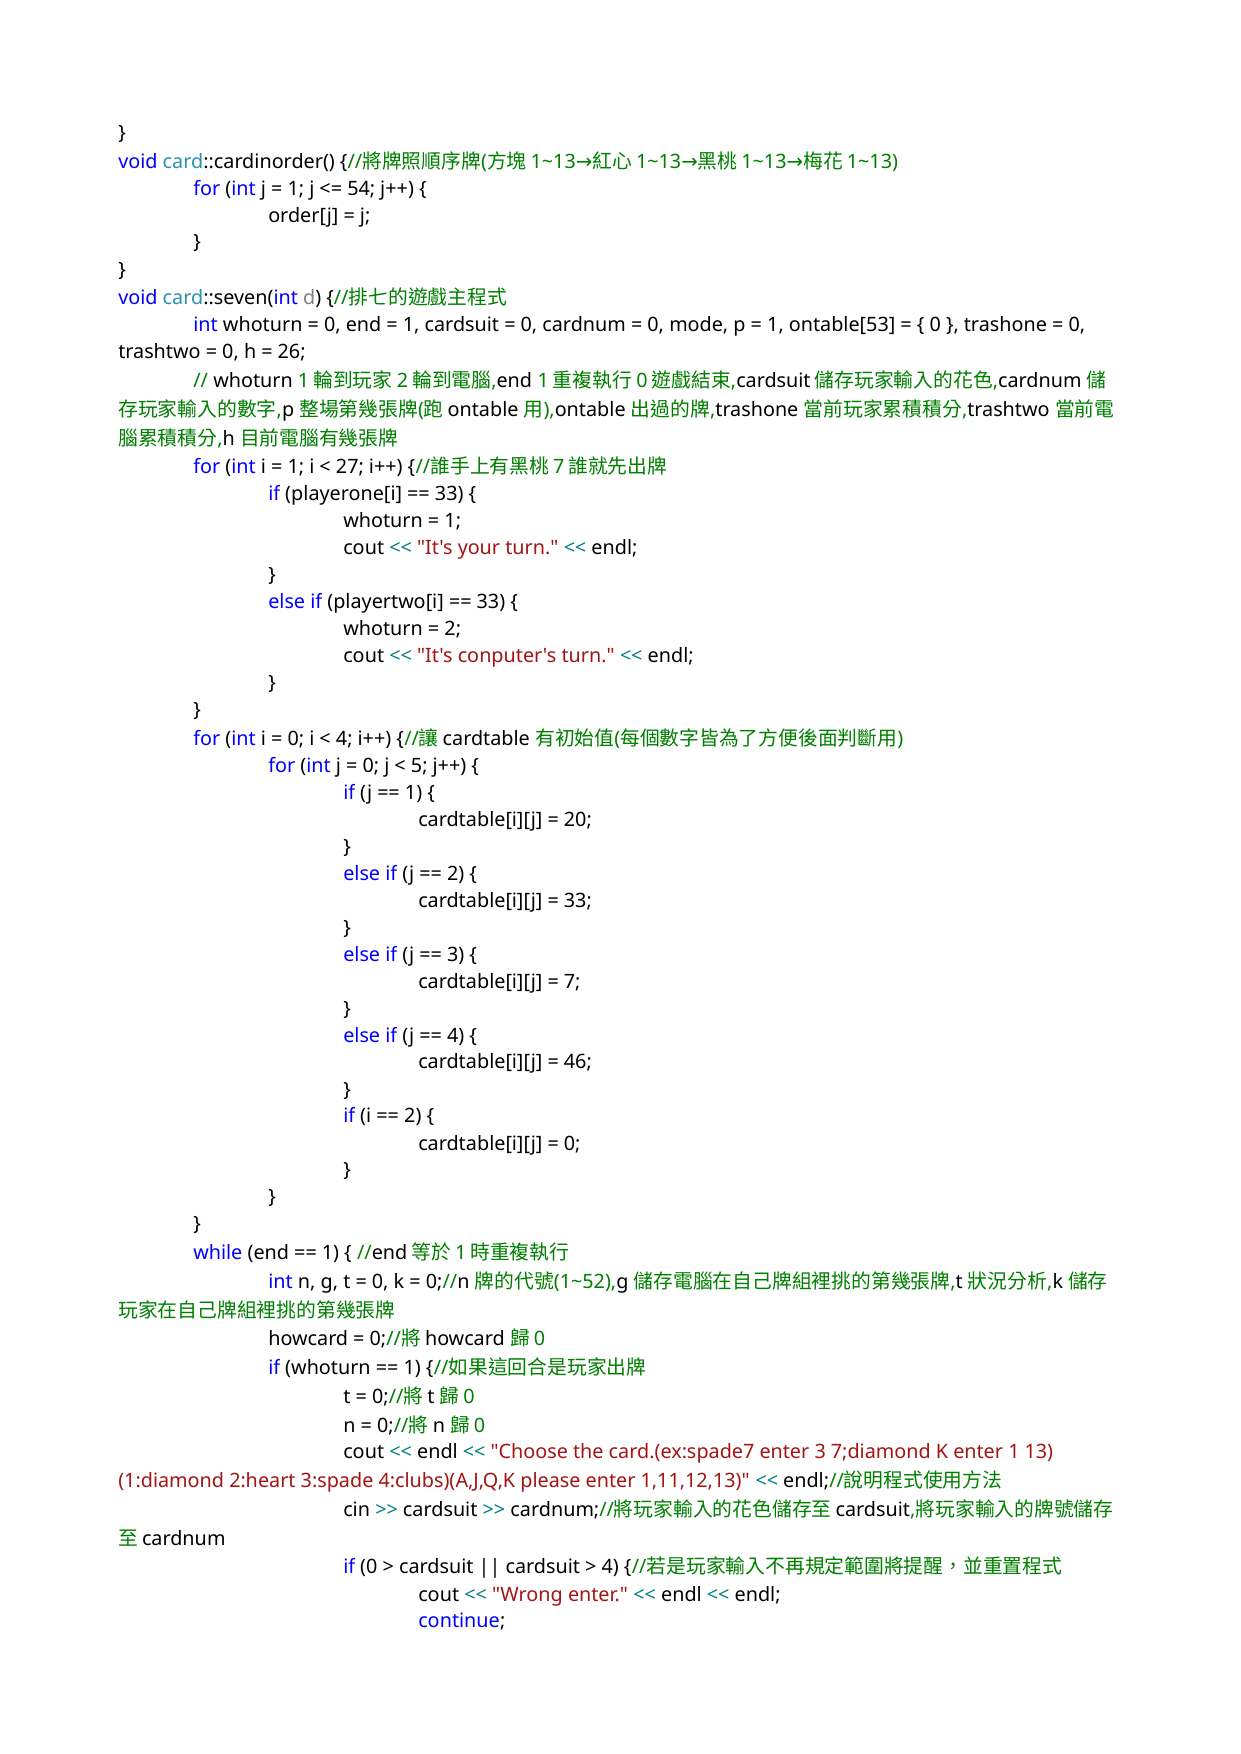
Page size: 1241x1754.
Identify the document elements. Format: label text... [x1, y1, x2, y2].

text } [118, 832, 1122, 859]
text cin >> cardsuit >> cardnum;//將玩家輸入的花色儲存至cardsuit,將玩家輸入的牌號儲存至cardnum [118, 1493, 1122, 1551]
text } [118, 1183, 1122, 1210]
text whoturn = 2; [118, 614, 1122, 641]
text } [118, 1156, 1122, 1183]
text cardtable[i][j] = 33; [118, 886, 1122, 913]
text // whoturn 1輪到玩家 2輪到電腦,end 1重複執行 0遊戲結束,cardsuit儲存玩家輸入的花色,cardnum 儲存玩家輸入的數字,p 整場第幾張牌(跑ontable 用),ontable 出過的牌,trashone 當前玩家累積積分,trashtwo 當前電腦累積積分,h 目前電腦有幾張牌 [118, 364, 1122, 451]
text if (0 > cardsuit || cardsuit > 4) {//若是玩家輸入不再規定範圍將提醒，並重置程式 [118, 1551, 1122, 1580]
text } [118, 1210, 1122, 1237]
text } [118, 1075, 1122, 1102]
text } [118, 255, 1122, 282]
text } [118, 913, 1122, 940]
text for (int i = 0; i < 4; i++) {//讓cardtable 有初始值(每個數字皆為了方便後面判斷用) [118, 722, 1122, 751]
text else if (j == 3) { [118, 940, 1122, 967]
text else if (j == 2) { [118, 859, 1122, 886]
text int whoturn = 0, end = 1, cardsuit = 0, cardnum = 0, mode, p = 1, ontable[53] = { 0 }, trashone = 0, trashtwo = 0, h = 26; [118, 311, 1122, 364]
text continue; [118, 1607, 1122, 1634]
text n = 0;//將 n 歸0 [118, 1409, 1122, 1438]
text t = 0;//將t 歸0 [118, 1380, 1122, 1409]
text } [118, 560, 1122, 587]
text if (whoturn == 1) {//如果這回合是玩家出牌 [118, 1352, 1122, 1380]
text order[j] = j; [118, 201, 1122, 228]
text cout << "It's your turn." << endl; [118, 533, 1122, 560]
text while (end == 1) { //end等於1時重複執行 [118, 1237, 1122, 1265]
text } [118, 228, 1122, 255]
text int n, g, t = 0, k = 0;//n 牌的代號(1~52),g 儲存電腦在自己牌組裡挑的第幾張牌,t 狀況分析,k 儲存玩家在自己牌組裡挑的第幾張牌 [118, 1265, 1122, 1323]
text if (playerone[i] == 33) { [118, 479, 1122, 506]
text for (int i = 1; i < 27; i++) {//誰手上有黑桃7誰就先出牌 [118, 451, 1122, 479]
text cardtable[i][j] = 20; [118, 805, 1122, 832]
text cout << endl << "Choose the card.(ex:spade7 enter 3 7;diamond K enter 1 13)(1:diamond 2:heart 3:spade 4:clubs)(A,J,Q,K please enter 1,11,12,13)" << endl;//說明程式使用方法 [118, 1438, 1122, 1493]
text cout << "Wrong enter." << endl << endl; [118, 1580, 1122, 1607]
text cardtable[i][j] = 0; [118, 1129, 1122, 1156]
text howcard = 0;//將howcard 歸0 [118, 1323, 1122, 1352]
text cout << "It's conputer's turn." << endl; [118, 641, 1122, 668]
text if (j == 1) { [118, 778, 1122, 805]
text cardtable[i][j] = 46; [118, 1048, 1122, 1075]
text } [118, 994, 1122, 1021]
text void card::seven(int d) {//排七的遊戲主程式 [118, 282, 1122, 311]
text cardtable[i][j] = 7; [118, 967, 1122, 994]
text void card::cardinorder() {//將牌照順序牌(方塊1~13→紅心1~13→黑桃1~13→梅花1~13) [118, 145, 1122, 174]
text for (int j = 0; j < 5; j++) { [118, 751, 1122, 778]
text else if (playertwo[i] == 33) { [118, 587, 1122, 614]
text } [118, 668, 1122, 695]
text for (int j = 1; j <= 54; j++) { [118, 174, 1122, 201]
text whoturn = 1; [118, 506, 1122, 533]
text if (i == 2) { [118, 1102, 1122, 1129]
text } [118, 118, 1122, 145]
text else if (j == 4) { [118, 1021, 1122, 1048]
text } [118, 695, 1122, 722]
